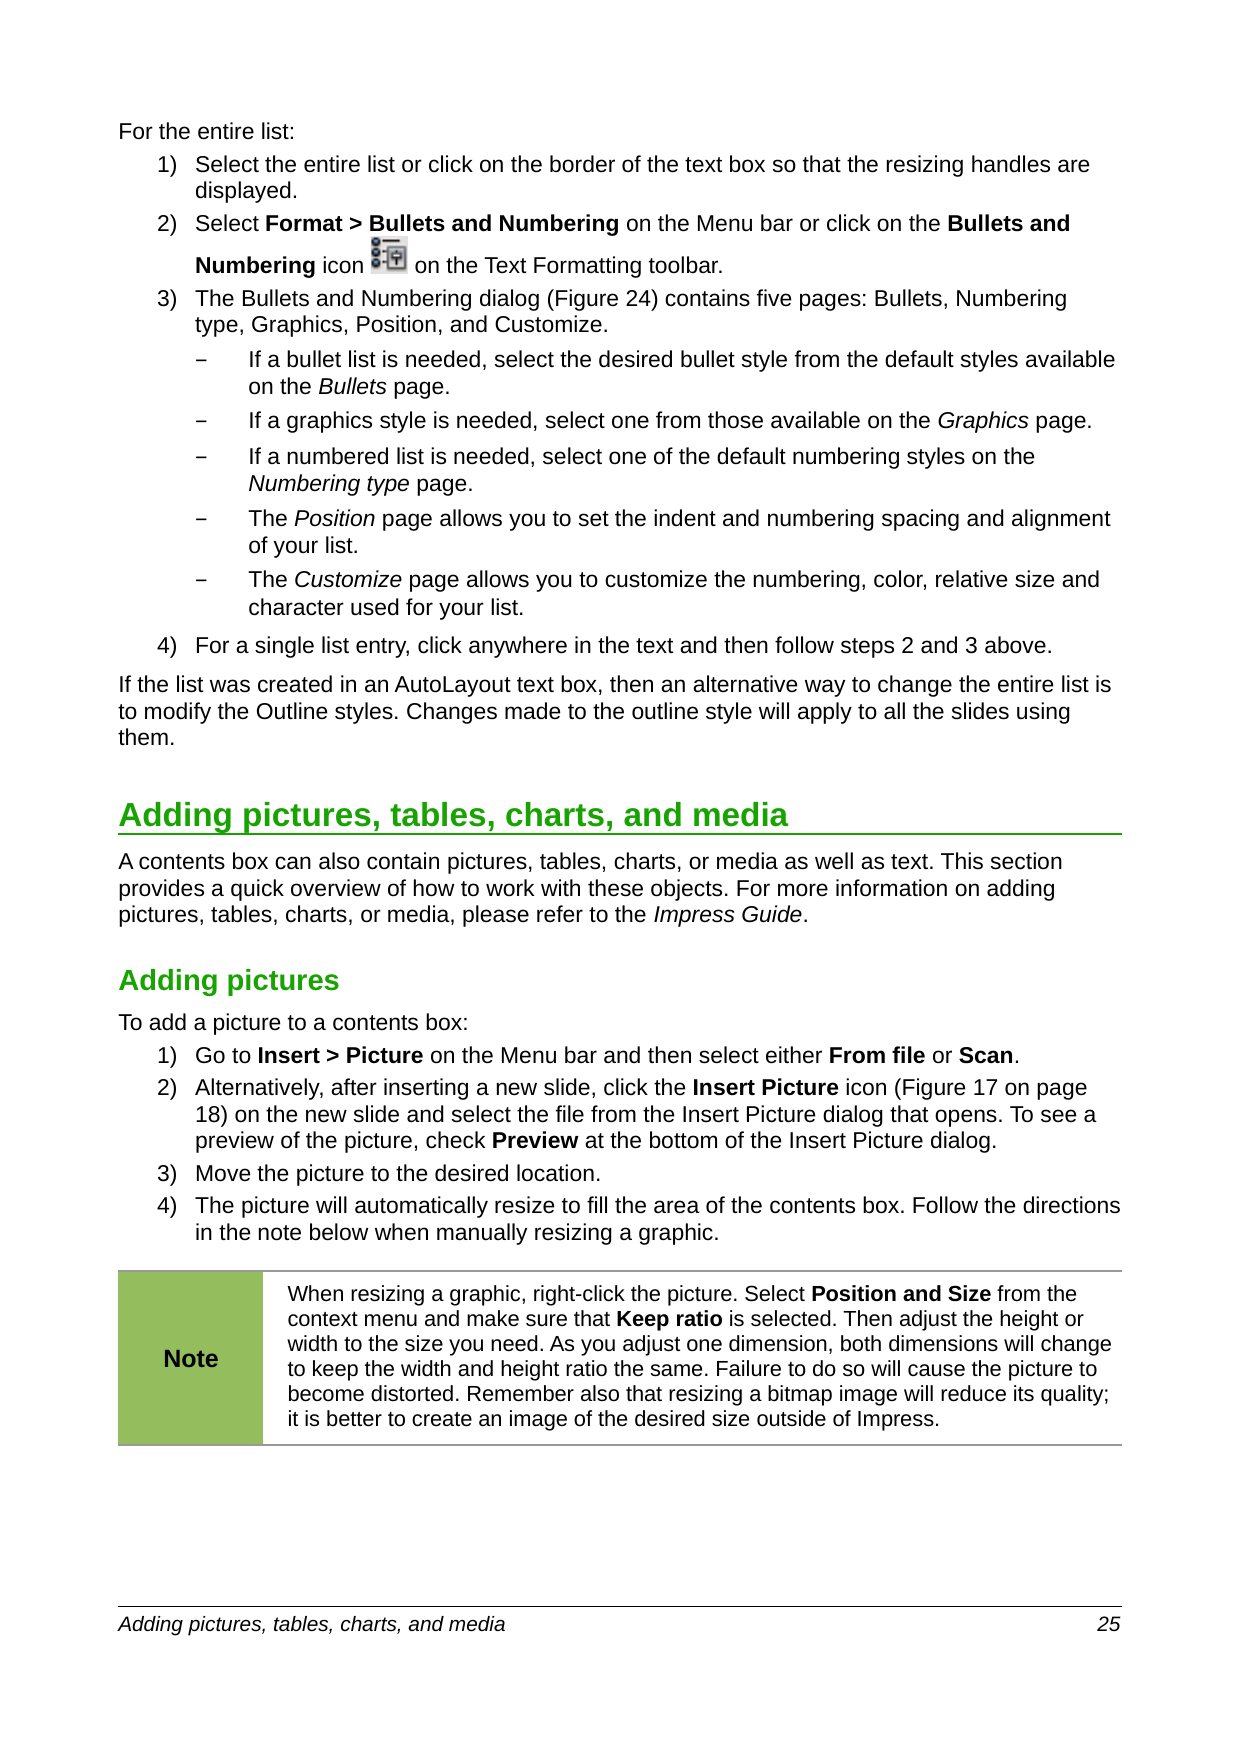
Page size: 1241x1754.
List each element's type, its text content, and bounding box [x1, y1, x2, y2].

picture [370, 236, 408, 274]
list Select the entire list or click on the border of the text box so that the resizing handles are displayed. [177, 151, 1122, 204]
list Alternatively, after inserting a new slide, click the Insert Picture icon (Figure 17 on page 18) on the new slide and select the file from the Insert Picture dialog that opens. To see a preview of the picture, check Preview at the bottom of the Insert Picture dialog. [177, 1074, 1122, 1153]
list For the entire list: [118, 118, 1122, 144]
list Move the picture to the desired location. [177, 1159, 1122, 1186]
list For a single list entry, click anywhere in the text and then follow steps 2 and 3 above. [177, 632, 1122, 659]
list Select Format > Bullets and Numbering on the Menu bar or click on the Bullets and Numbering icon on the Text Formatting toolbar. [177, 210, 1122, 278]
table_header Note [118, 1272, 263, 1444]
list Go to Insert > Picture on the Menu bar and then select either From file or Scan. [177, 1042, 1122, 1068]
list If a bullet list is needed, select the desired bullet style from the default styles available on the Bullets page. [195, 344, 1122, 399]
list The Bullets and Numbering dialog (Figure 24) contains five pages: Bullets, Numbering type, Graphics, Position, and Customize. [177, 285, 1122, 337]
list The Position page allows you to set the indent and numbering spacing and alignment of your list. [195, 503, 1122, 558]
list The picture will automatically resize to fill the area of the contents box. Follow the directions in the note below when manually resizing a graphic. [177, 1192, 1122, 1245]
table_header When resizing a graphic, right-click the picture. Select Position and Size from the context menu and make sure that Keep ratio is selected. Then adjust the height or width to the size you need. As you adjust one dimension, both dimensions will change to keep the width and height ratio the same. Failure to do so will cause the picture to become distorted. Remember also that resizing a bitmap image will reduce its quality; it is better to create an image of the desired size outside of Impress. [264, 1272, 1122, 1444]
text If the list was created in an AutoLayout text box, then an alternative way to change the entire list is to modify the Outline styles. Changes made to the outline style will apply to all the slides using them. [118, 671, 1122, 750]
text A contents box can also contain pictures, tables, charts, or media as well as text. This section provides a quick overview of how to work with these objects. For more information on adding pictures, tables, charts, or media, please refer to the Impress Guide. [118, 848, 1122, 927]
list If a numbered list is needed, select one of the default numbering styles on the Numbering type page. [195, 441, 1122, 496]
list To add a picture to a contents box: [118, 1009, 1122, 1035]
subtitle Adding pictures [118, 963, 1122, 996]
list If a graphics style is needed, select one from those available on the Graphics page. [195, 406, 1122, 435]
subtitle Adding pictures, tables, charts, and media [118, 795, 1122, 833]
list The Customize page allows you to customize the numbering, color, relative size and character used for your list. [195, 564, 1122, 620]
